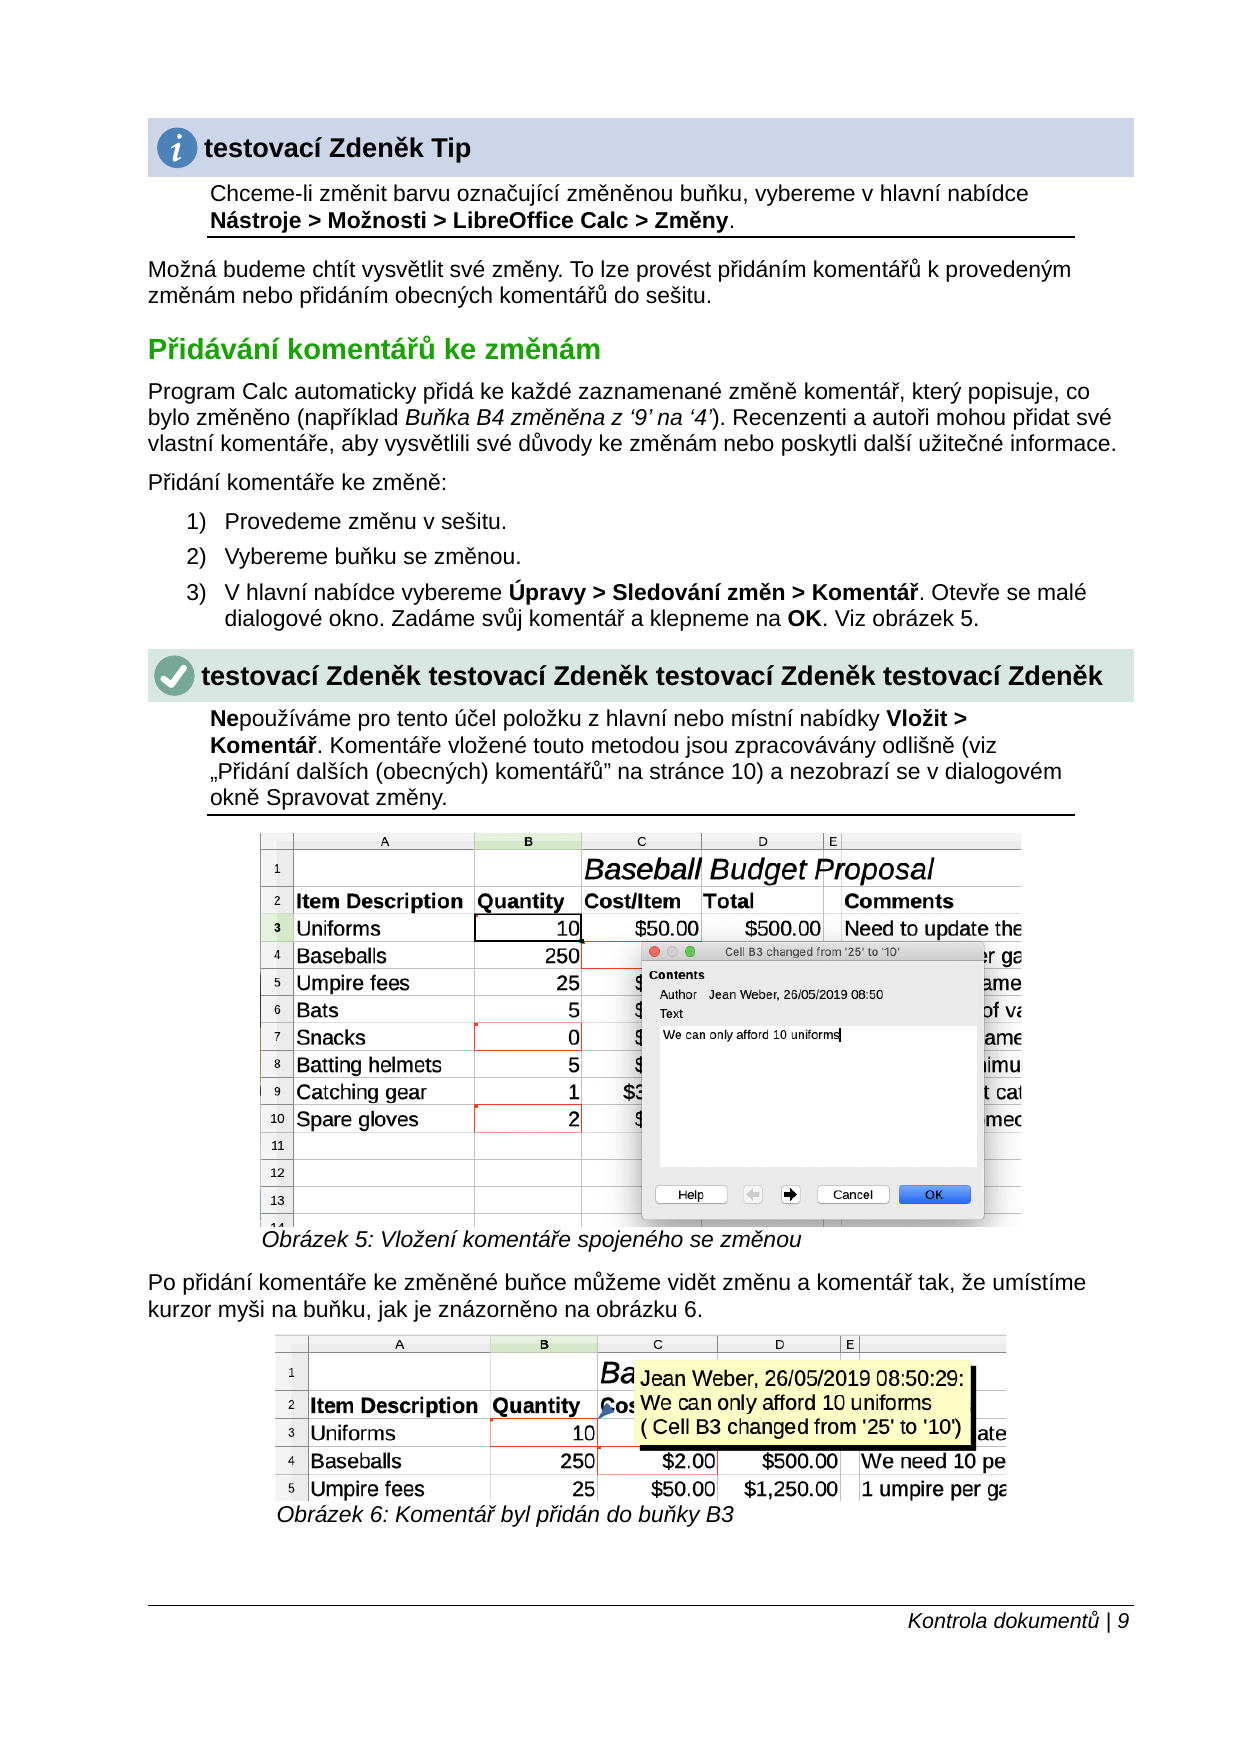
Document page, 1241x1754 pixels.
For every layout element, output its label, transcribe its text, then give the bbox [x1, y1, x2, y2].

text Obrázek 5: Vložení komentáře spojeného se změnou [261, 1227, 1020, 1253]
subtitle testovací Zdeněk testovací Zdeněk testovací Zdeněk testovací Zdeněk [148, 649, 1134, 702]
picture [260, 833, 1022, 1227]
picture [275, 1334, 1007, 1501]
list V hlavní nabídce vybereme Úpravy > Sledování změn > Komentář. Otevře se malé dialogové okno. Zadáme svůj komentář a klepneme na OK. Viz obrázek 5. [207, 578, 1134, 631]
text Chceme-li změnit barvu označující změněnou buňku, vybereme v hlavní nabídce Nástroje > Možnosti > LibreOffice Calc > Změny. [207, 177, 1075, 236]
text Po přidání komentáře ke změněné buňce můžeme vidět změnu a komentář tak, že umístíme kurzor myši na buňku, jak je znázorněno na obrázku 6. [148, 1269, 1134, 1322]
text Obrázek 6: Komentář byl přidán do buňky B3 [276, 1501, 1005, 1527]
text Možná budeme chtít vysvětlit své změny. To lze provést přidáním komentářů k provedeným změnám nebo přidáním obecných komentářů do sešitu. [148, 256, 1134, 309]
list Přidání komentáře ke změně: [148, 469, 1134, 496]
list Vybereme buňku se změnou. [207, 543, 1134, 569]
text Nepoužíváme pro tento účel položku z hlavní nebo místní nabídky Vložit > Komentář. Komentáře vložené touto metodou jsou zpracovávány odlišně (viz „Přidávání dalších (obecných) komentářů” na stránce 9) a nezobrazí se v dialogovém okně Spravovat změny. [207, 702, 1075, 814]
subtitle Přidávání komentářů ke změnám [148, 332, 1134, 366]
text Program Calc automaticky přidá ke každé zaznamenané změně komentář, který popisuje, co bylo změněno (například Buňka B4 změněna z ‘9’ na ‘4’). Recenzenti a autoři mohou přidat své vlastní komentáře, aby vysvětlili své důvody ke změnám nebo poskytli další užitečné informace. [148, 378, 1134, 457]
subtitle testovací Zdeněk Tip [148, 118, 1134, 177]
list Provedeme změnu v sešitu. [207, 508, 1134, 534]
